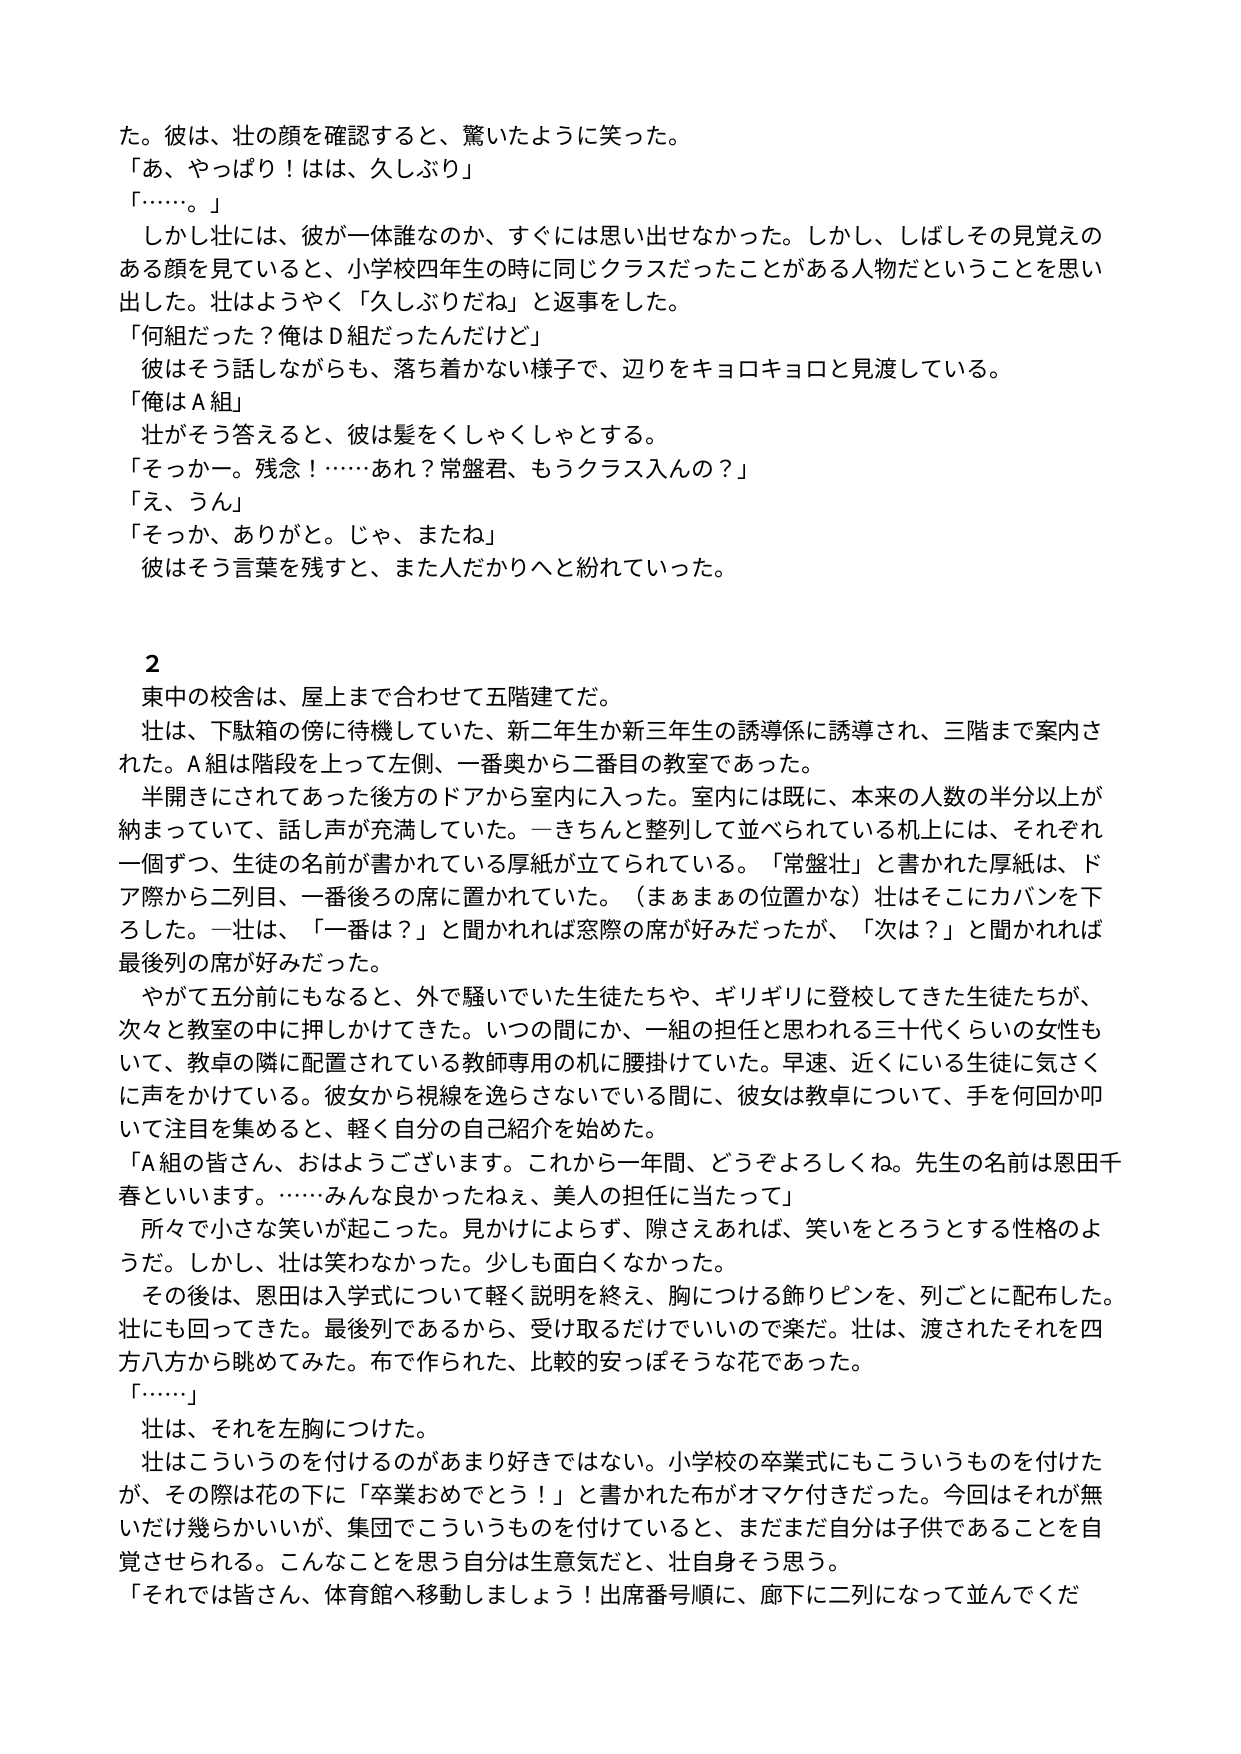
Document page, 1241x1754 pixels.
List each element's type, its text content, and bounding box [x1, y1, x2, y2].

text 壮はこういうのを付けるのがあまり好きではない。小学校の卒業式にもこういうものを付けたが、その際は花の下に「卒業おめでとう！」と書かれた布がオマケ付きだった。今回はそれが無いだけ幾らかいいが、集団でこういうものを付けていると、まだまだ自分は子供であることを自覚させられる。こんなことを思う自分は生意気だと、壮自身そう思う。 [118, 1444, 1122, 1577]
text 「A組の皆さん、おはようございます。これから一年間、どうぞよろしくね。先生の名前は恩田千春といいます。……みんな良かったねぇ、美人の担任に当たって」 [118, 1144, 1122, 1211]
text 「え、うん」 [118, 484, 1122, 517]
text しかし壮には、彼が一体誰なのか、すぐには思い出せなかった。しかし、しばしその見覚えのある顔を見ていると、小学校四年生の時に同じクラスだったことがある人物だということを思い出した。壮はようやく「久しぶりだね」と返事をした。 [118, 218, 1122, 317]
text 「そっかー。残念！……あれ？常盤君、もうクラス入んの？」 [118, 451, 1122, 484]
text 所々で小さな笑いが起こった。見かけによらず、隙さえあれば、笑いをとろうとする性格のようだ。しかし、壮は笑わなかった。少しも面白くなかった。 [118, 1211, 1122, 1278]
text 壮がそう答えると、彼は髪をくしゃくしゃとする。 [118, 417, 1122, 451]
text 壮は、下駄箱の傍に待機していた、新二年生か新三年生の誘導係に誘導され、三階まで案内された。A組は階段を上って左側、一番奥から二番目の教室であった。 [118, 712, 1122, 779]
text 彼はそう言葉を残すと、また人だかりへと紛れていった。 [118, 550, 1122, 583]
text 壮は、それを左胸につけた。 [118, 1411, 1122, 1444]
text 「……」 [118, 1377, 1122, 1411]
text た。彼は、壮の顔を確認すると、驚いたように笑った。 [118, 118, 1122, 151]
text 半開きにされてあった後方のドアから室内に入った。室内には既に、本来の人数の半分以上が納まっていて、話し声が充満していた。―きちんと整列して並べられている机上には、それぞれ一個ずつ、生徒の名前が書かれている厚紙が立てられている。「常盤壮」と書かれた厚紙は、ドア際から二列目、一番後ろの席に置かれていた。（まぁまぁの位置かな）壮はそこにカバンを下ろした。―壮は、「一番は？」と聞かれれば窓際の席が好みだったが、「次は？」と聞かれれば最後列の席が好みだった。 [118, 779, 1122, 978]
text やがて五分前にもなると、外で騒いでいた生徒たちや、ギリギリに登校してきた生徒たちが、次々と教室の中に押しかけてきた。いつの間にか、一組の担任と思われる三十代くらいの女性もいて、教卓の隣に配置されている教師専用の机に腰掛けていた。早速、近くにいる生徒に気さくに声をかけている。彼女から視線を逸らさないでいる間に、彼女は教卓について、手を何回か叩いて注目を集めると、軽く自分の自己紹介を始めた。 [118, 978, 1122, 1144]
text 「何組だった？俺はD組だったんだけど」 [118, 317, 1122, 351]
text 「……。」 [118, 184, 1122, 218]
text 彼はそう話しながらも、落ち着かない様子で、辺りをキョロキョロと見渡している。 [118, 351, 1122, 384]
text 「それでは皆さん、体育館へ移動しましょう！出席番号順に、廊下に二列になって並んでくだ [118, 1577, 1122, 1610]
text ２ [118, 646, 1122, 679]
text 「そっか、ありがと。じゃ、またね」 [118, 517, 1122, 550]
text 「あ、やっぱり！はは、久しぶり」 [118, 151, 1122, 184]
text その後は、恩田は入学式について軽く説明を終え、胸につける飾りピンを、列ごとに配布した。壮にも回ってきた。最後列であるから、受け取るだけでいいので楽だ。壮は、渡されたそれを四方八方から眺めてみた。布で作られた、比較的安っぽそうな花であった。 [118, 1278, 1122, 1377]
text 「俺はA組」 [118, 384, 1122, 417]
text 東中の校舎は、屋上まで合わせて五階建てだ。 [118, 679, 1122, 712]
